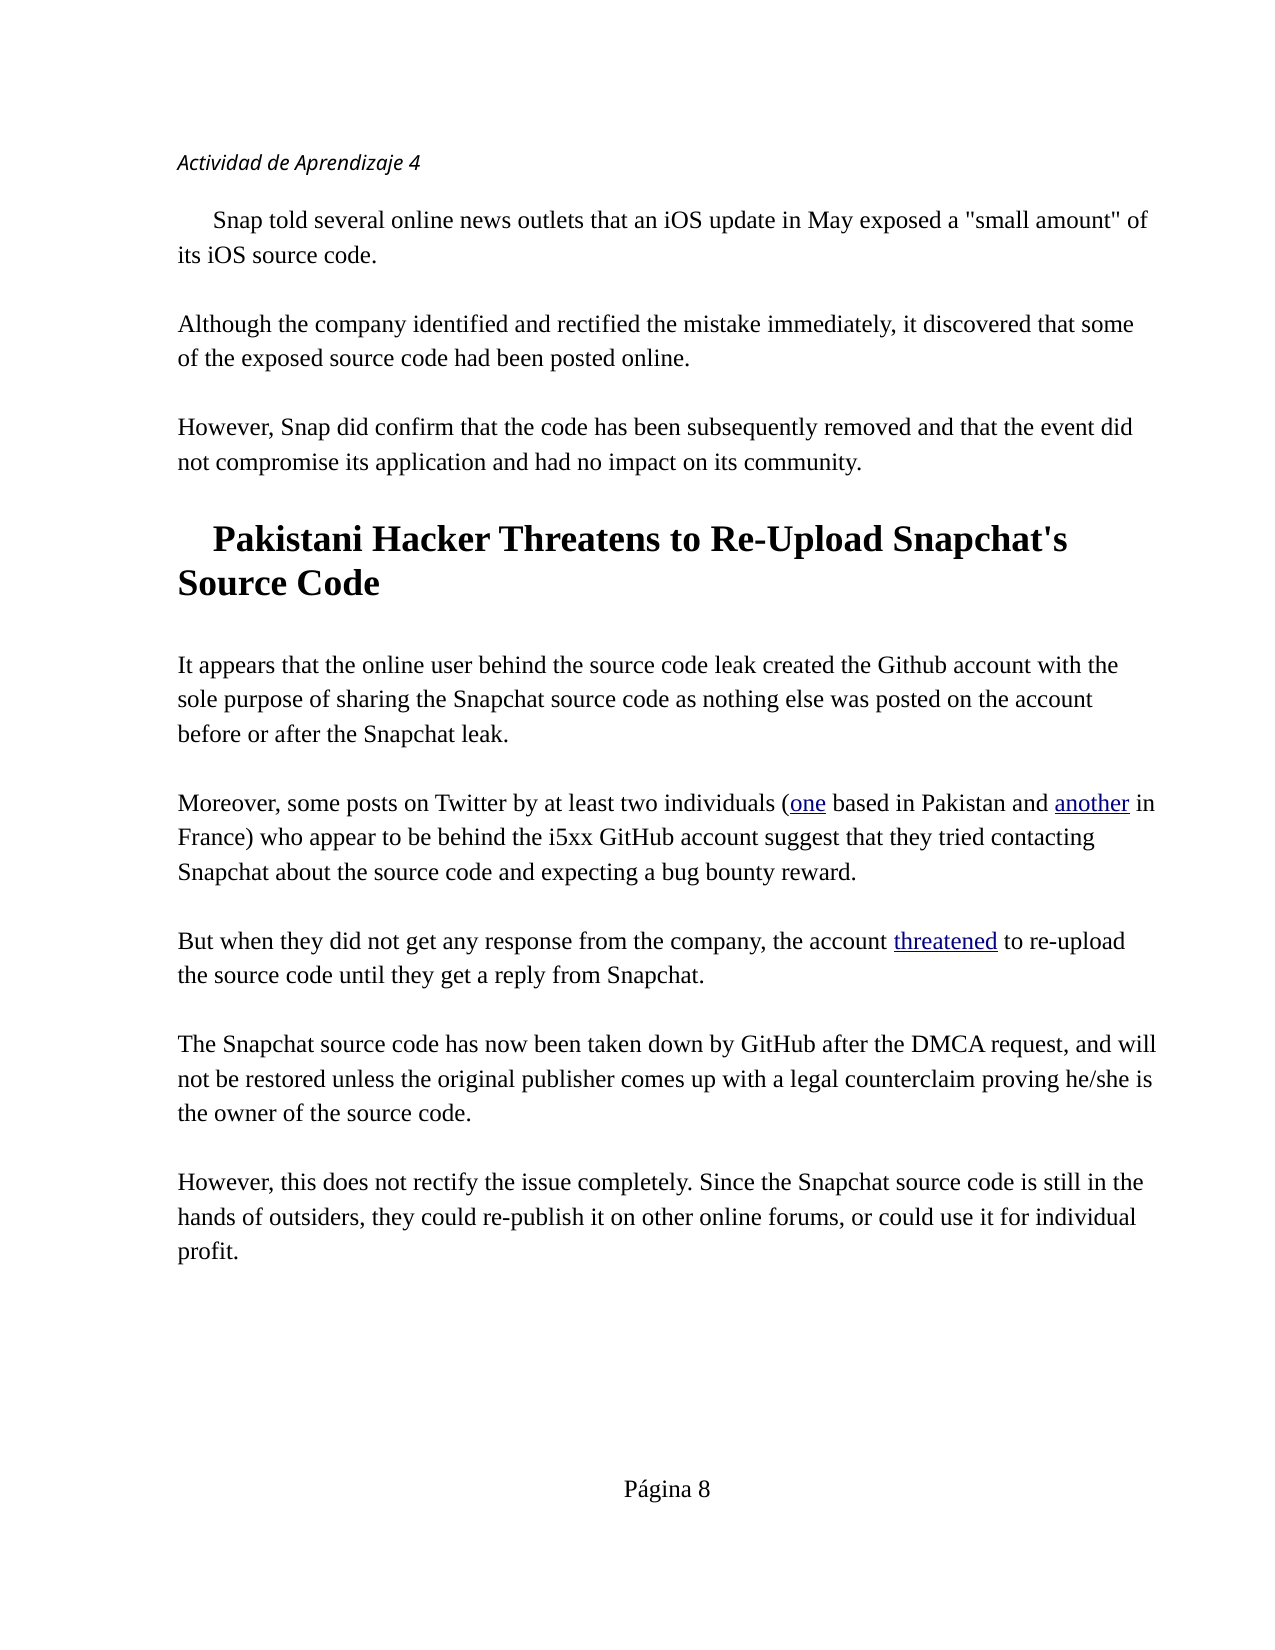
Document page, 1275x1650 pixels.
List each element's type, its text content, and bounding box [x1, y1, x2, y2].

text It appears that the online user behind the source code leak created the Github account with the sole purpose of sharing the Snapchat source code as nothing else was posted on the account before or after the Snapchat leak. Moreover, some posts on Twitter by at least two individuals (one based in Pakistan and another in France) who appear to be behind the i5xx GitHub account suggest that they tried contacting Snapchat about the source code and expecting a bug bounty reward. But when they did not get any response from the company, the account threatened to re-upload the source code until they get a reply from Snapchat. The Snapchat source code has now been taken down by GitHub after the DMCA request, and will not be restored unless the original publisher comes up with a legal counterclaim proving he/she is the owner of the source code. However, this does not rectify the issue completely. Since the Snapchat source code is still in the hands of outsiders, they could re-publish it on other online forums, or could use it for individual profit. [177, 616, 1157, 1265]
text Snap told several online news outlets that an iOS update in May exposed a "small amount" of its iOS source code. Although the company identified and rectified the mistake immediately, it discovered that some of the exposed source code had been posted online. However, Snap did confirm that the code has been subsequently removed and that the event did not compromise its application and had no impact on its community. [177, 206, 1157, 476]
subtitle Pakistani Hacker Threatens to Re-Upload Snapchat's Source Code [177, 517, 1157, 603]
